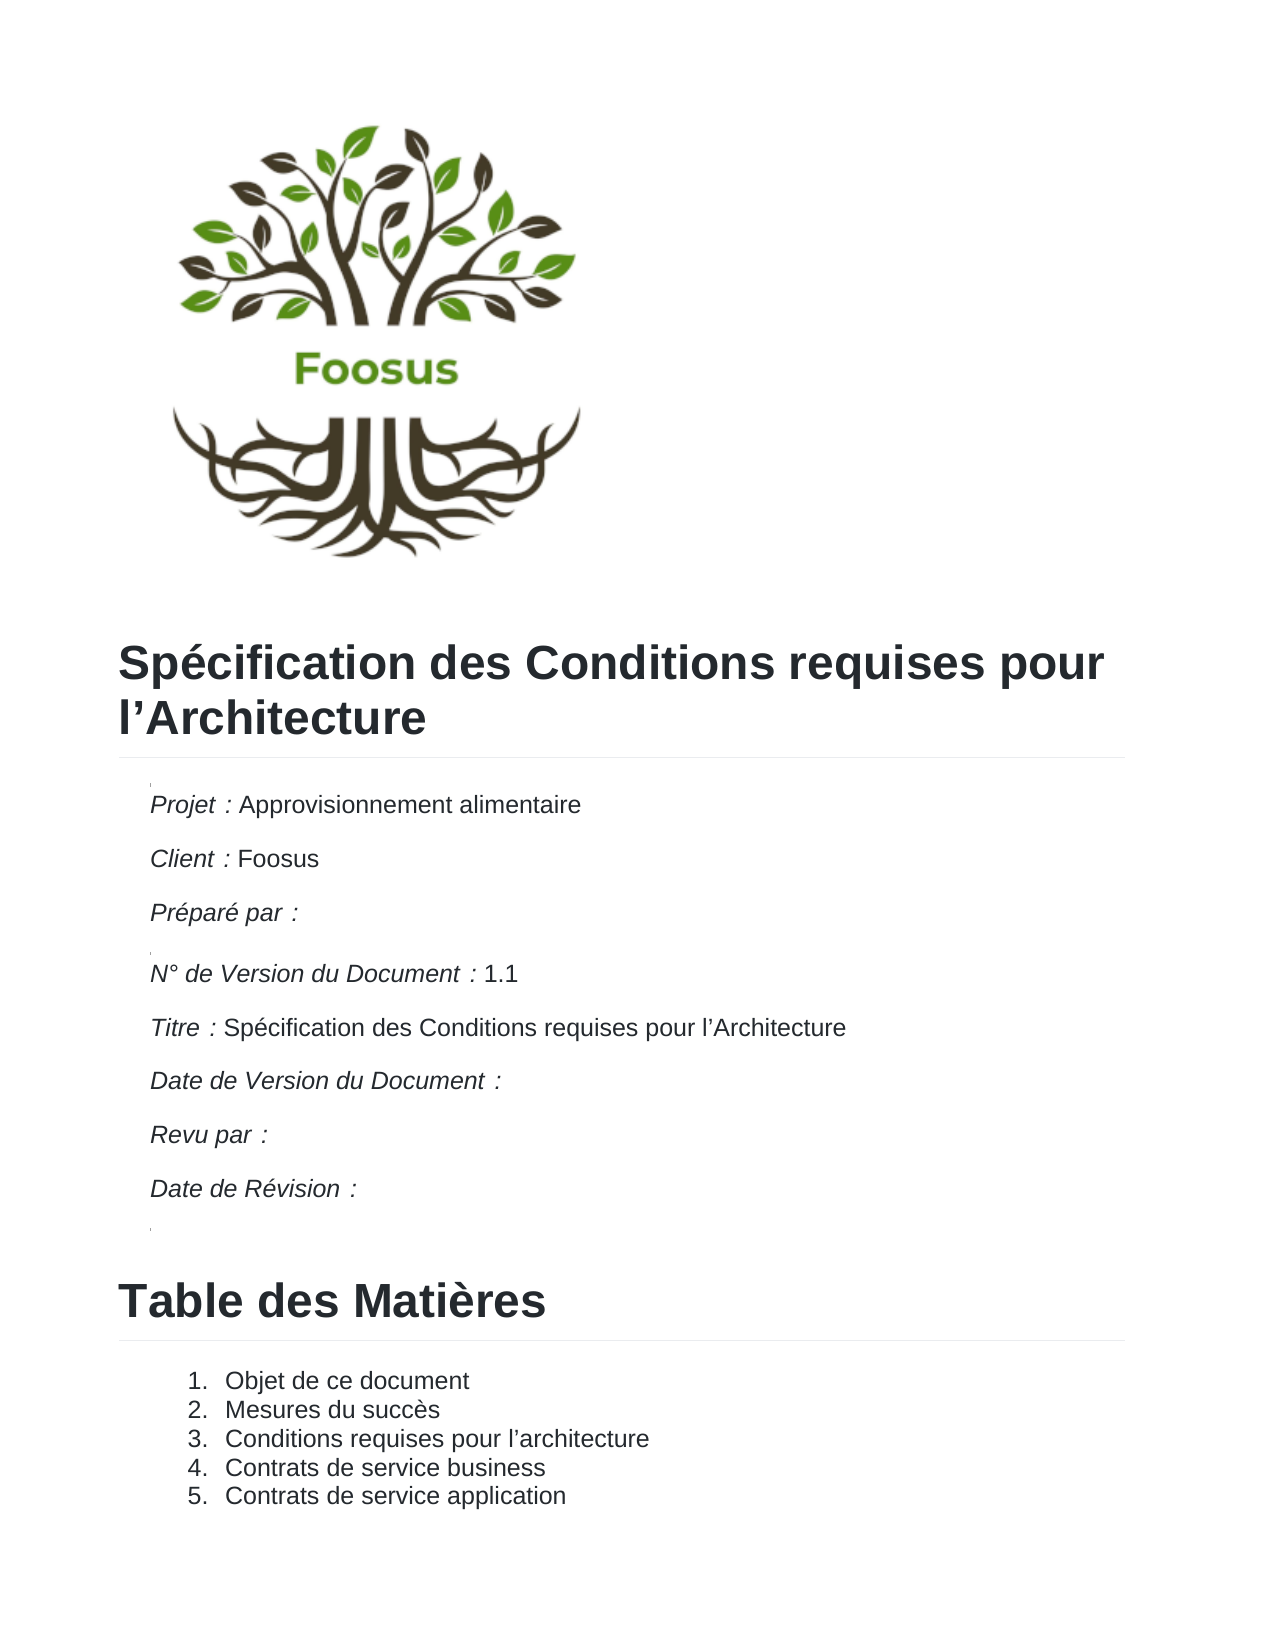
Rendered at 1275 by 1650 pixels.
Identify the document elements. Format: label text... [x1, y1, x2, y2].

text N° de Version du Document : 1.1 [150, 959, 1125, 987]
list Conditions requises pour l’architecture [187, 1424, 1125, 1452]
list Contrats de service application [187, 1481, 1125, 1510]
list Mesures du succès [187, 1395, 1125, 1424]
text Client : Foosus [150, 844, 1125, 873]
text Projet : Approvisionnement alimentaire [150, 790, 1125, 819]
text Titre : Spécification des Conditions requises pour l’Architecture [150, 1012, 1125, 1041]
text Préparé par : [150, 898, 1125, 927]
text Date de Révision : [150, 1174, 1125, 1202]
subtitle Table des Matières [119, 1272, 1125, 1340]
text Revu par : [150, 1120, 1125, 1149]
text Date de Version du Document : [150, 1066, 1125, 1095]
subtitle Spécification des Conditions requises pour l’Architecture [119, 634, 1125, 757]
list Objet de ce document [187, 1366, 1125, 1395]
list Contrats de service business [187, 1452, 1125, 1481]
